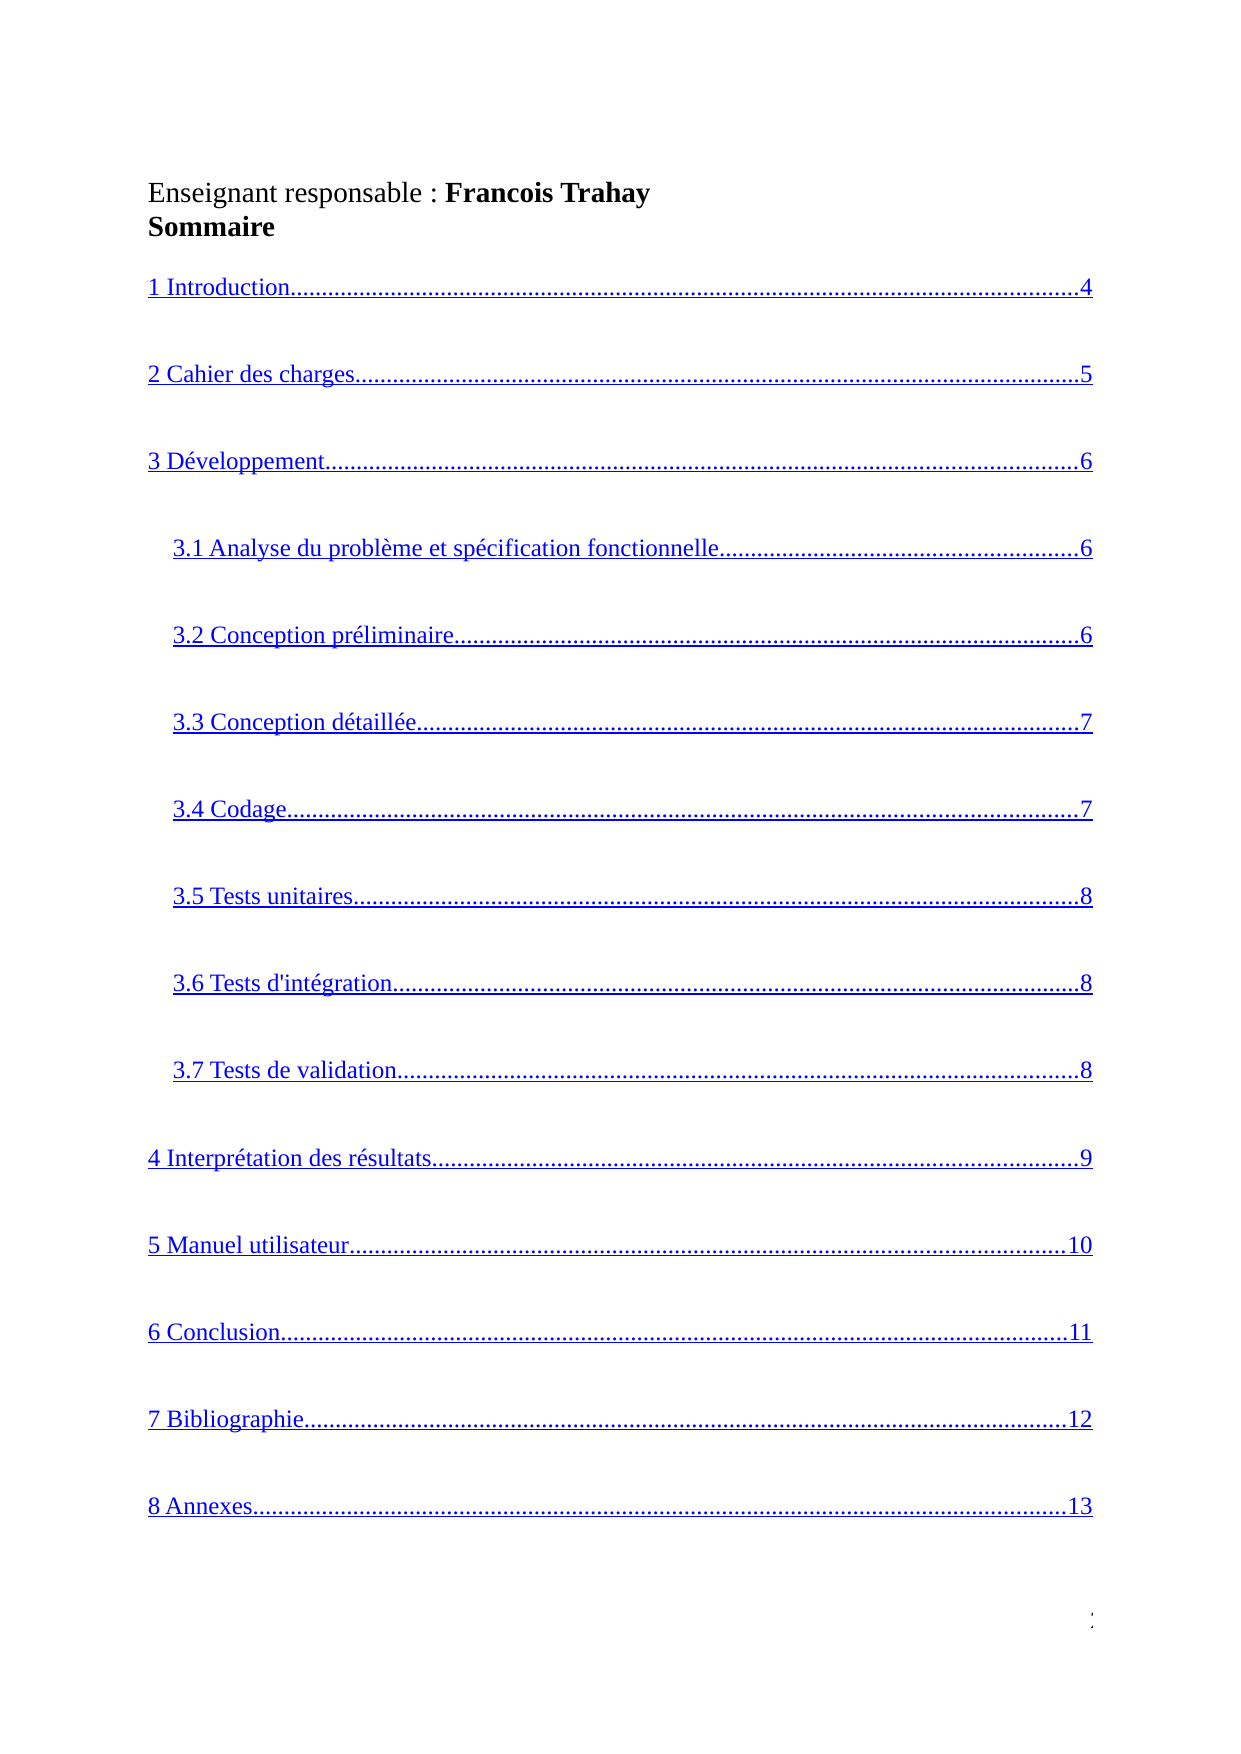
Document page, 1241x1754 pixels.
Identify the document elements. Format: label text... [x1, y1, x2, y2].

text 8 Annexes 13 [148, 1491, 1092, 1516]
text 3.4 Codage 7 [173, 794, 1092, 819]
text 6 Conclusion 11 [148, 1317, 1092, 1342]
text 3.6 Tests d'intégration 8 [173, 968, 1092, 993]
text 3.7 Tests de validation 8 [173, 1056, 1092, 1081]
text 4 Interprétation des résultats 9 [148, 1143, 1092, 1168]
text 1 Introduction 4 [148, 272, 1092, 297]
text 3.5 Tests unitaires 8 [173, 881, 1092, 906]
text 3.1 Analyse du problème et spécification fonctionnelle 6 [173, 533, 1092, 558]
text Enseignant responsable : Francois Trahay [148, 176, 1092, 209]
text 3 Développement 6 [148, 446, 1092, 471]
text Sommaire [148, 209, 1092, 243]
text 3.2 Conception préliminaire 6 [173, 620, 1092, 645]
text 7 Bibliographie 12 [148, 1404, 1092, 1429]
text 3.3 Conception détaillée 7 [173, 707, 1092, 732]
text 2 Cahier des charges 5 [148, 359, 1092, 384]
text 5 Manuel utilisateur 10 [148, 1230, 1092, 1255]
